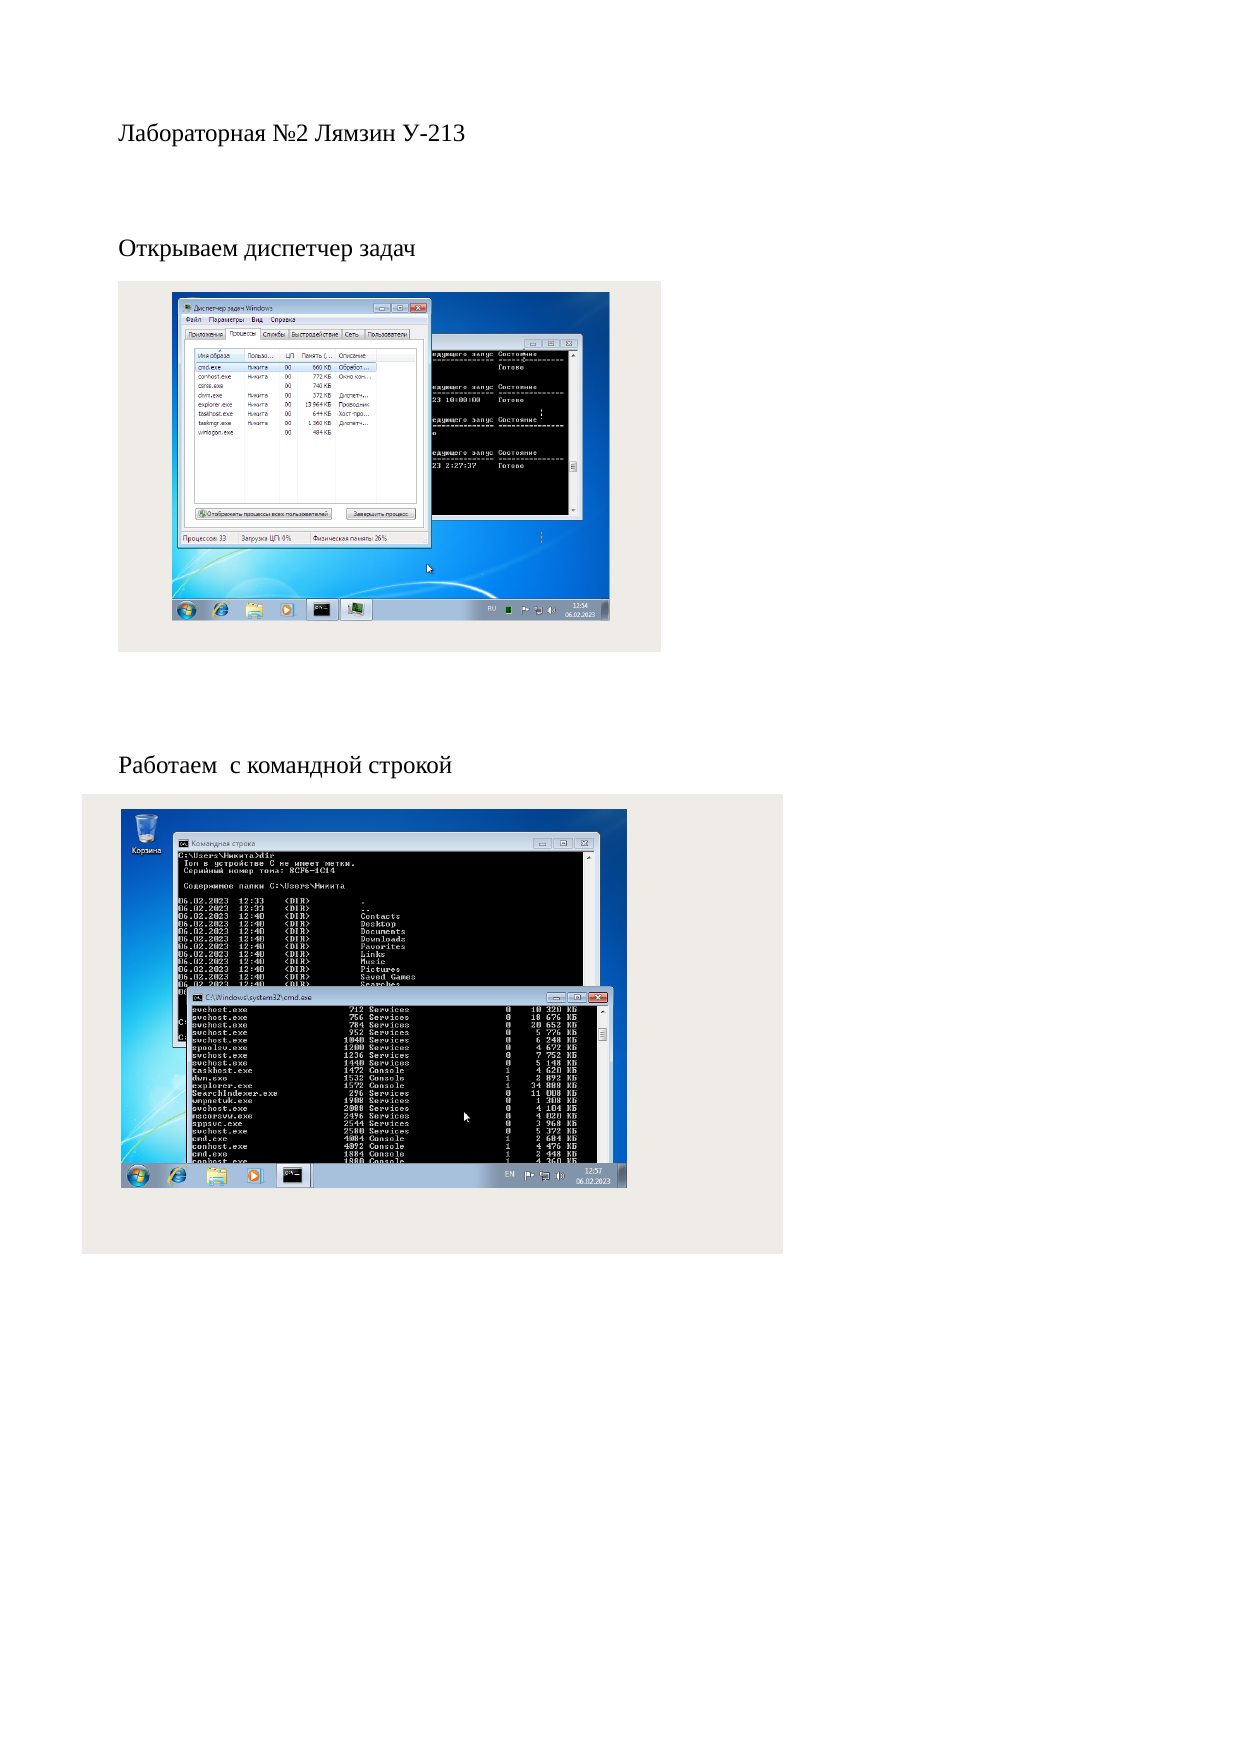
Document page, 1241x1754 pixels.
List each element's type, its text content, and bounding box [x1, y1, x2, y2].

text Открываем диспетчер задач [118, 233, 1122, 262]
text Лабораторная №2 Лямзин У-213 [118, 118, 1122, 147]
text Работаем с командной строкой [118, 751, 1122, 779]
